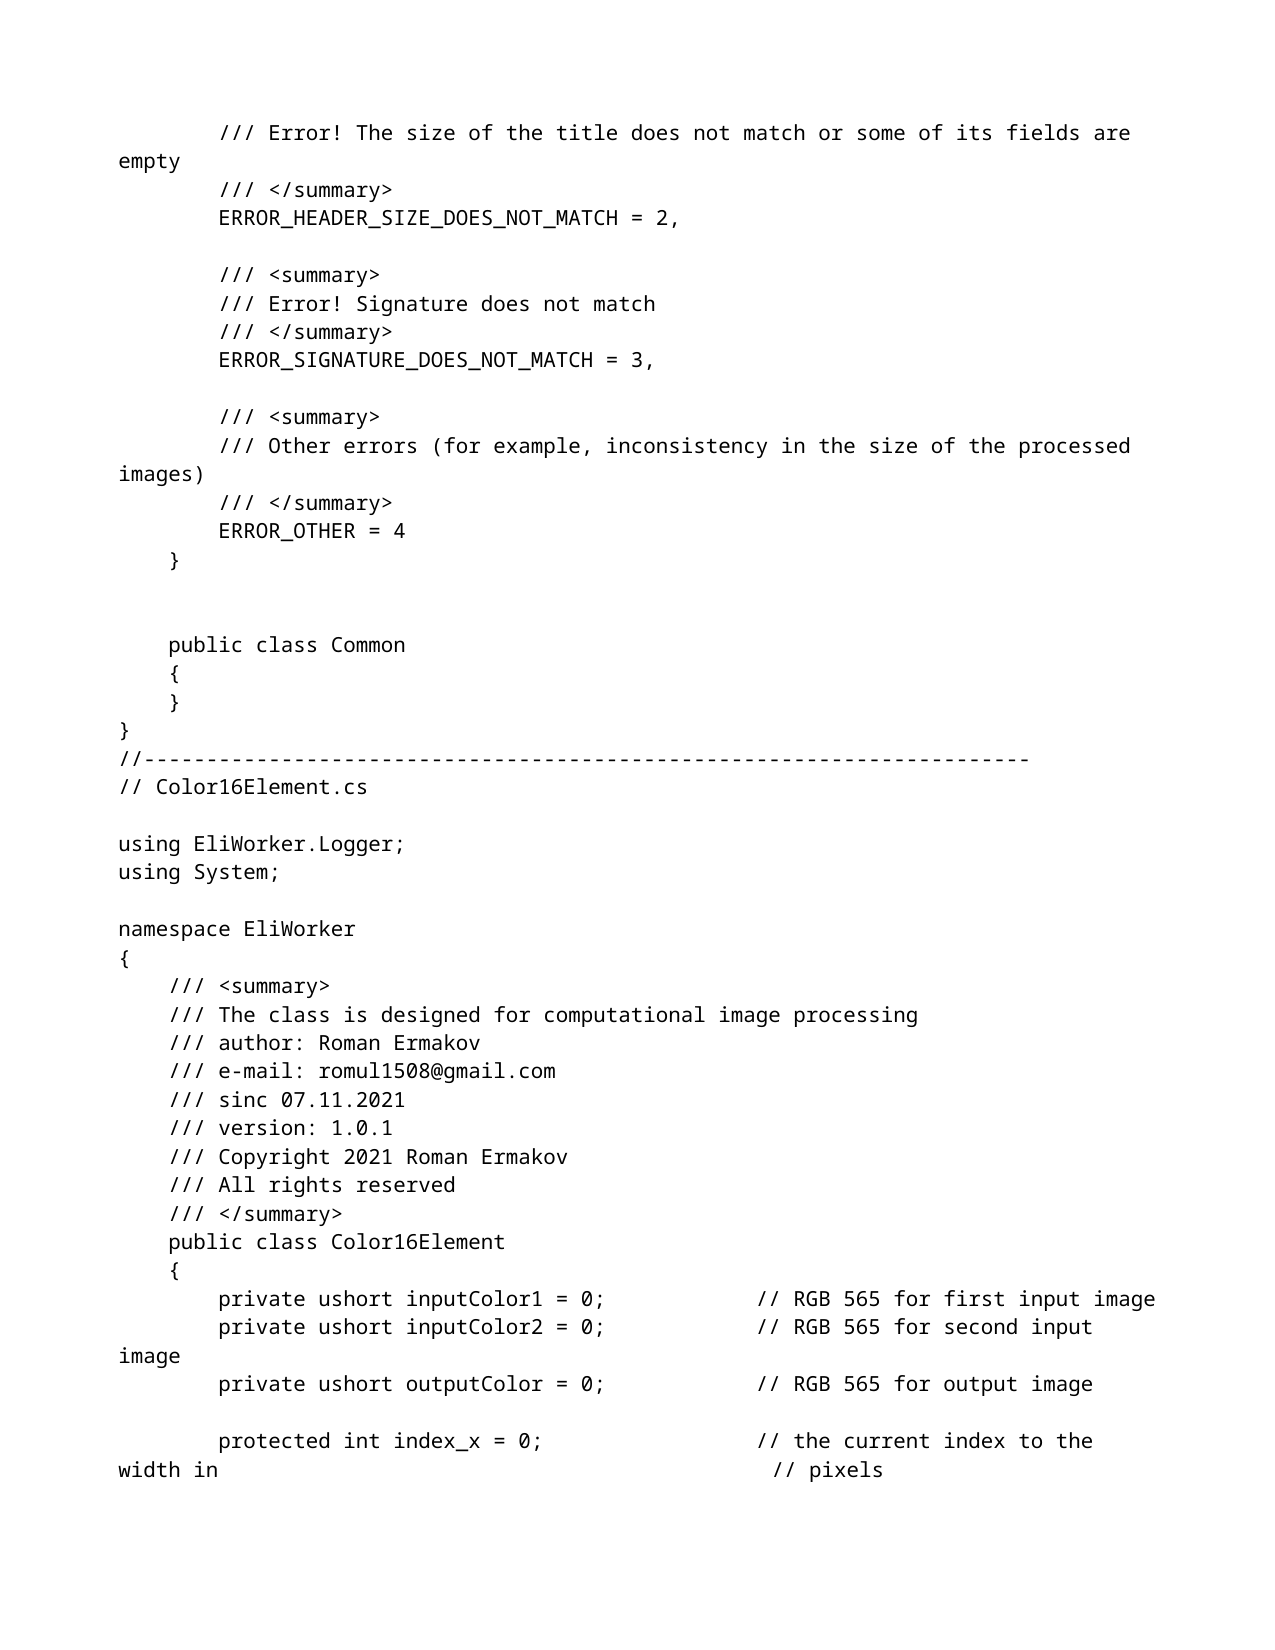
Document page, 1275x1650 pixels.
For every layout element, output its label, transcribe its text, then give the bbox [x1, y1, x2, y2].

text /// All rights reserved [118, 1170, 1157, 1199]
text /// </summary> [118, 317, 1157, 346]
text /// </summary> [118, 488, 1157, 516]
text } [118, 687, 1157, 715]
text public class Color16Element [118, 1227, 1157, 1256]
text /// author: Roman Ermakov [118, 1028, 1157, 1057]
text /// Other errors (for example, inconsistency in the size of the processed images) [118, 431, 1157, 488]
text /// e-mail: romul1508@gmail.com [118, 1057, 1157, 1085]
text /// <summary> [118, 971, 1157, 1000]
text using System; [118, 857, 1157, 886]
text /// </summary> [118, 175, 1157, 203]
text using EliWorker.Logger; [118, 829, 1157, 857]
text { [118, 943, 1157, 971]
text /// Error! Signature does not match [118, 289, 1157, 317]
text /// Copyright 2021 Roman Ermakov [118, 1142, 1157, 1170]
text { [118, 1256, 1157, 1284]
text ERROR_SIGNATURE_DOES_NOT_MATCH = 3, [118, 346, 1157, 374]
text private ushort inputColor2 = 0; // RGB 565 for second input image [118, 1312, 1157, 1369]
text /// <summary> [118, 260, 1157, 289]
text protected int index_x = 0; // the current index to the width in // pixels [118, 1426, 1157, 1483]
text /// version: 1.0.1 [118, 1113, 1157, 1142]
text } [118, 545, 1157, 573]
text /// <summary> [118, 402, 1157, 431]
text ERROR_OTHER = 4 [118, 516, 1157, 545]
text ERROR_HEADER_SIZE_DOES_NOT_MATCH = 2, [118, 203, 1157, 232]
text /// Error! The size of the title does not match or some of its fields are empty [118, 118, 1157, 175]
text /// The class is designed for computational image processing [118, 1000, 1157, 1028]
text public class Common [118, 630, 1157, 658]
text //----------------------------------------------------------------------- [118, 744, 1157, 772]
text /// sinc 07.11.2021 [118, 1085, 1157, 1113]
text namespace EliWorker [118, 914, 1157, 943]
text // Color16Element.cs [118, 772, 1157, 801]
text /// </summary> [118, 1199, 1157, 1227]
text private ushort inputColor1 = 0; // RGB 565 for first input image [118, 1284, 1157, 1312]
text } [118, 715, 1157, 744]
text private ushort outputColor = 0; // RGB 565 for output image [118, 1369, 1157, 1398]
text { [118, 658, 1157, 687]
